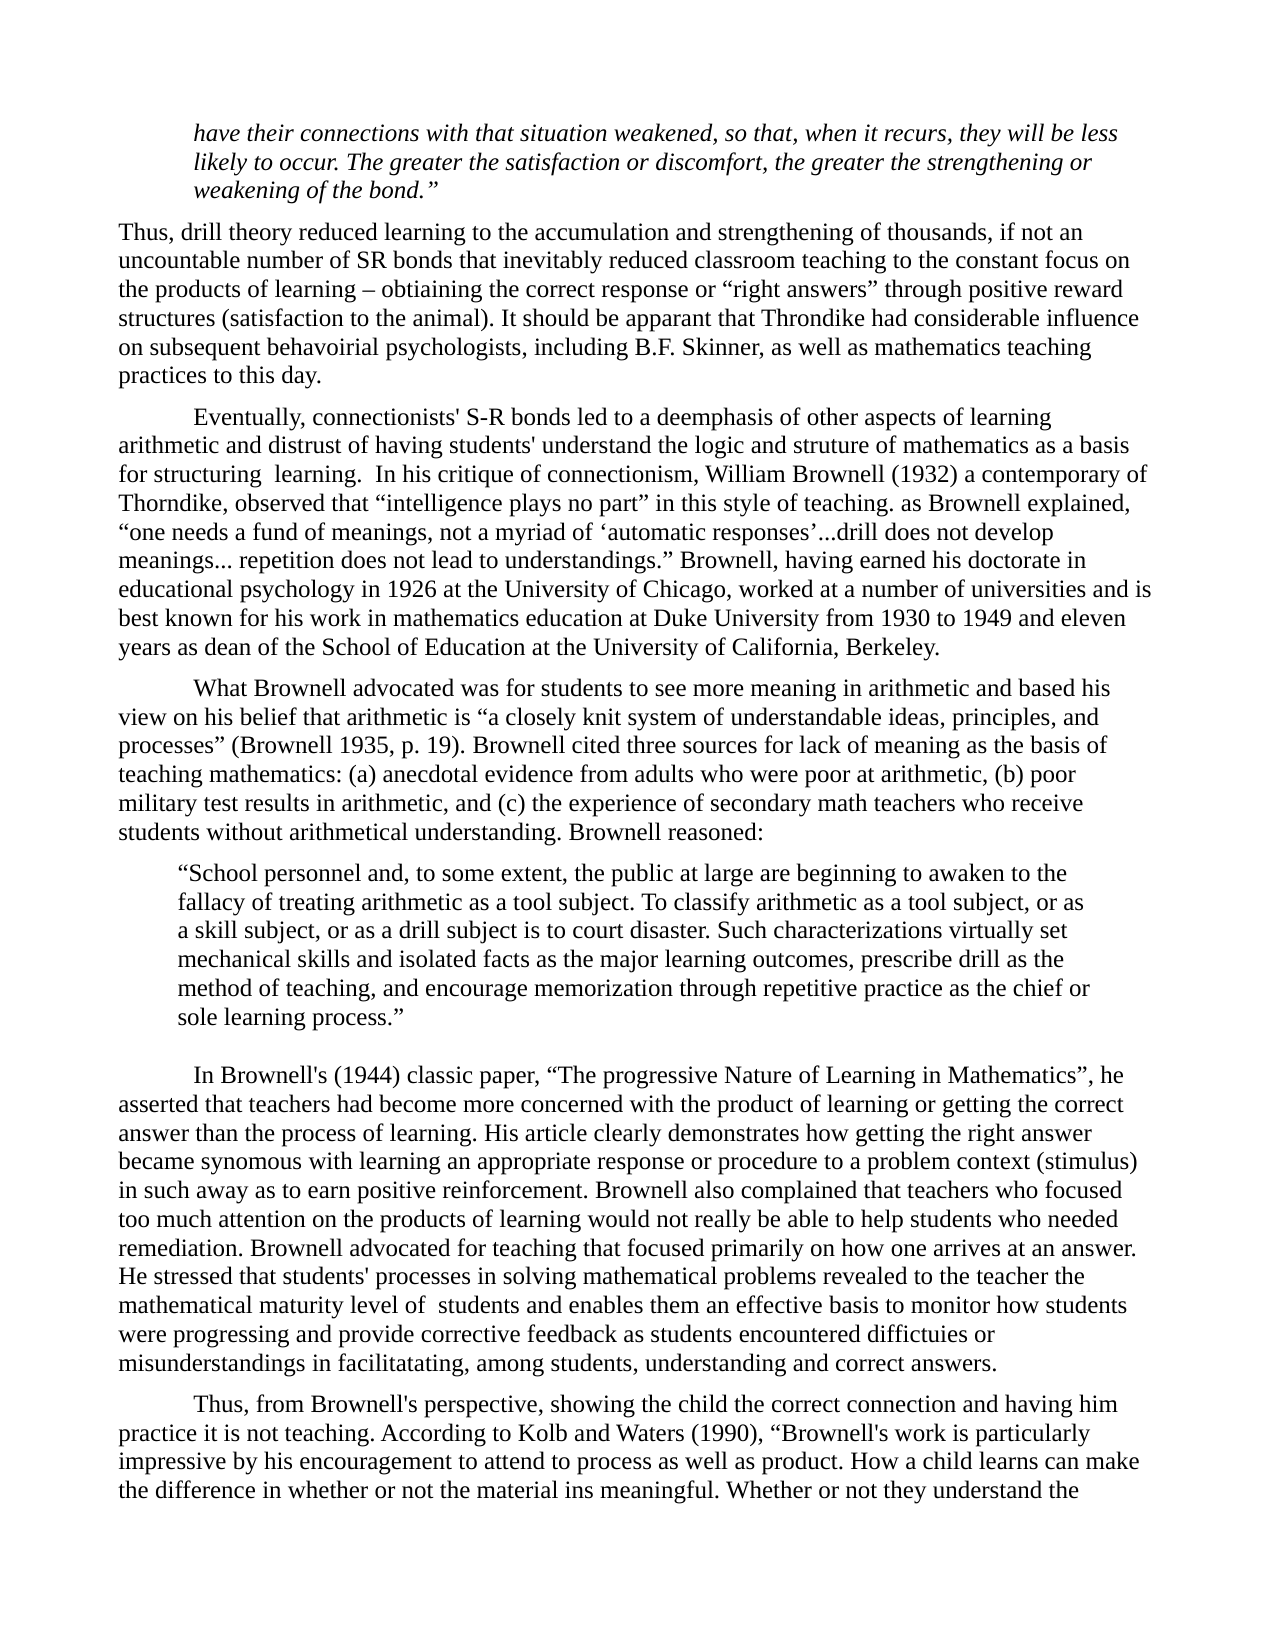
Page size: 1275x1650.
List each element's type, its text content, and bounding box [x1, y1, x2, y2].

text What Brownell advocated was for students to see more meaning in arithmetic and based his view on his belief that arithmetic is “a closely knit system of understandable ideas, principles, and processes” (Brownell 1935, p. 19). Brownell cited three sources for lack of meaning as the basis of teaching mathematics: (a) anecdotal evidence from adults who were poor at arithmetic, (b) poor military test results in arithmetic, and (c) the experience of secondary math teachers who receive students without arithmetical understanding. Brownell reasoned: [118, 673, 1157, 846]
text Thus, drill theory reduced learning to the accumulation and strengthening of thousands, if not an uncountable number of SR bonds that inevitably reduced classroom teaching to the constant focus on the products of learning – obtiaining the correct response or “right answers” through positive reward structures (satisfaction to the animal). It should be apparant that Throndike had considerable influence on subsequent behavoirial psychologists, including B.F. Skinner, as well as mathematics teaching practices to this day. [118, 217, 1157, 389]
text In Brownell's (1944) classic paper, “The progressive Nature of Learning in Mathematics”, he asserted that teachers had become more concerned with the product of learning or getting the correct answer than the process of learning. His article clearly demonstrates how getting the right answer became synomous with learning an appropriate response or procedure to a problem context (stimulus) in such away as to earn positive reinforcement. Brownell also complained that teachers who focused too much attention on the products of learning would not really be able to help students who needed remediation. Brownell advocated for teaching that focused primarily on how one arrives at an answer. He stressed that students' processes in solving mathematical problems revealed to the teacher the mathematical maturity level of students and enables them an effective basis to monitor how students were progressing and provide corrective feedback as students encountered diffictuies or misunderstandings in facilitatating, among students, understanding and correct answers. [118, 1060, 1157, 1376]
text “School personnel and, to some extent, the public at large are beginning to awaken to the fallacy of treating arithmetic as a tool subject. To classify arithmetic as a tool subject, or as a skill subject, or as a drill subject is to court disaster. Such characterizations virtually set mechanical skills and isolated facts as the major learning outcomes, prescribe drill as the method of teaching, and encourage memorization through repetitive practice as the chief or sole learning process.” [177, 858, 1098, 1031]
text have their connections with that situation weakened, so that, when it recurs, they will be less likely to occur. The greater the satisfaction or discomfort, the greater the strengthening or weakening of the bond.” [118, 118, 1157, 204]
text Thus, from Brownell's perspective, showing the child the correct connection and having him practice it is not teaching. According to Kolb and Waters (1990), “Brownell's work is particularly impressive by his encouragement to attend to process as well as product. How a child learns can make the difference in whether or not the material ins meaningful. Whether or not they understand the [118, 1389, 1157, 1504]
text Eventually, connectionists' S-R bonds led to a deemphasis of other aspects of learning arithmetic and distrust of having students' understand the logic and struture of mathematics as a basis for structuring learning. In his critique of connectionism, William Brownell (1932) a contemporary of Thorndike, observed that “intelligence plays no part” in this style of teaching. as Brownell explained, “one needs a fund of meanings, not a myriad of ‘automatic responses’...drill does not develop meanings... repetition does not lead to understandings.” Brownell, having earned his doctorate in educational psychology in 1926 at the University of Chicago, worked at a number of universities and is best known for his work in mathematics education at Duke University from 1930 to 1949 and eleven years as dean of the School of Education at the University of California, Berkeley. [118, 402, 1157, 661]
